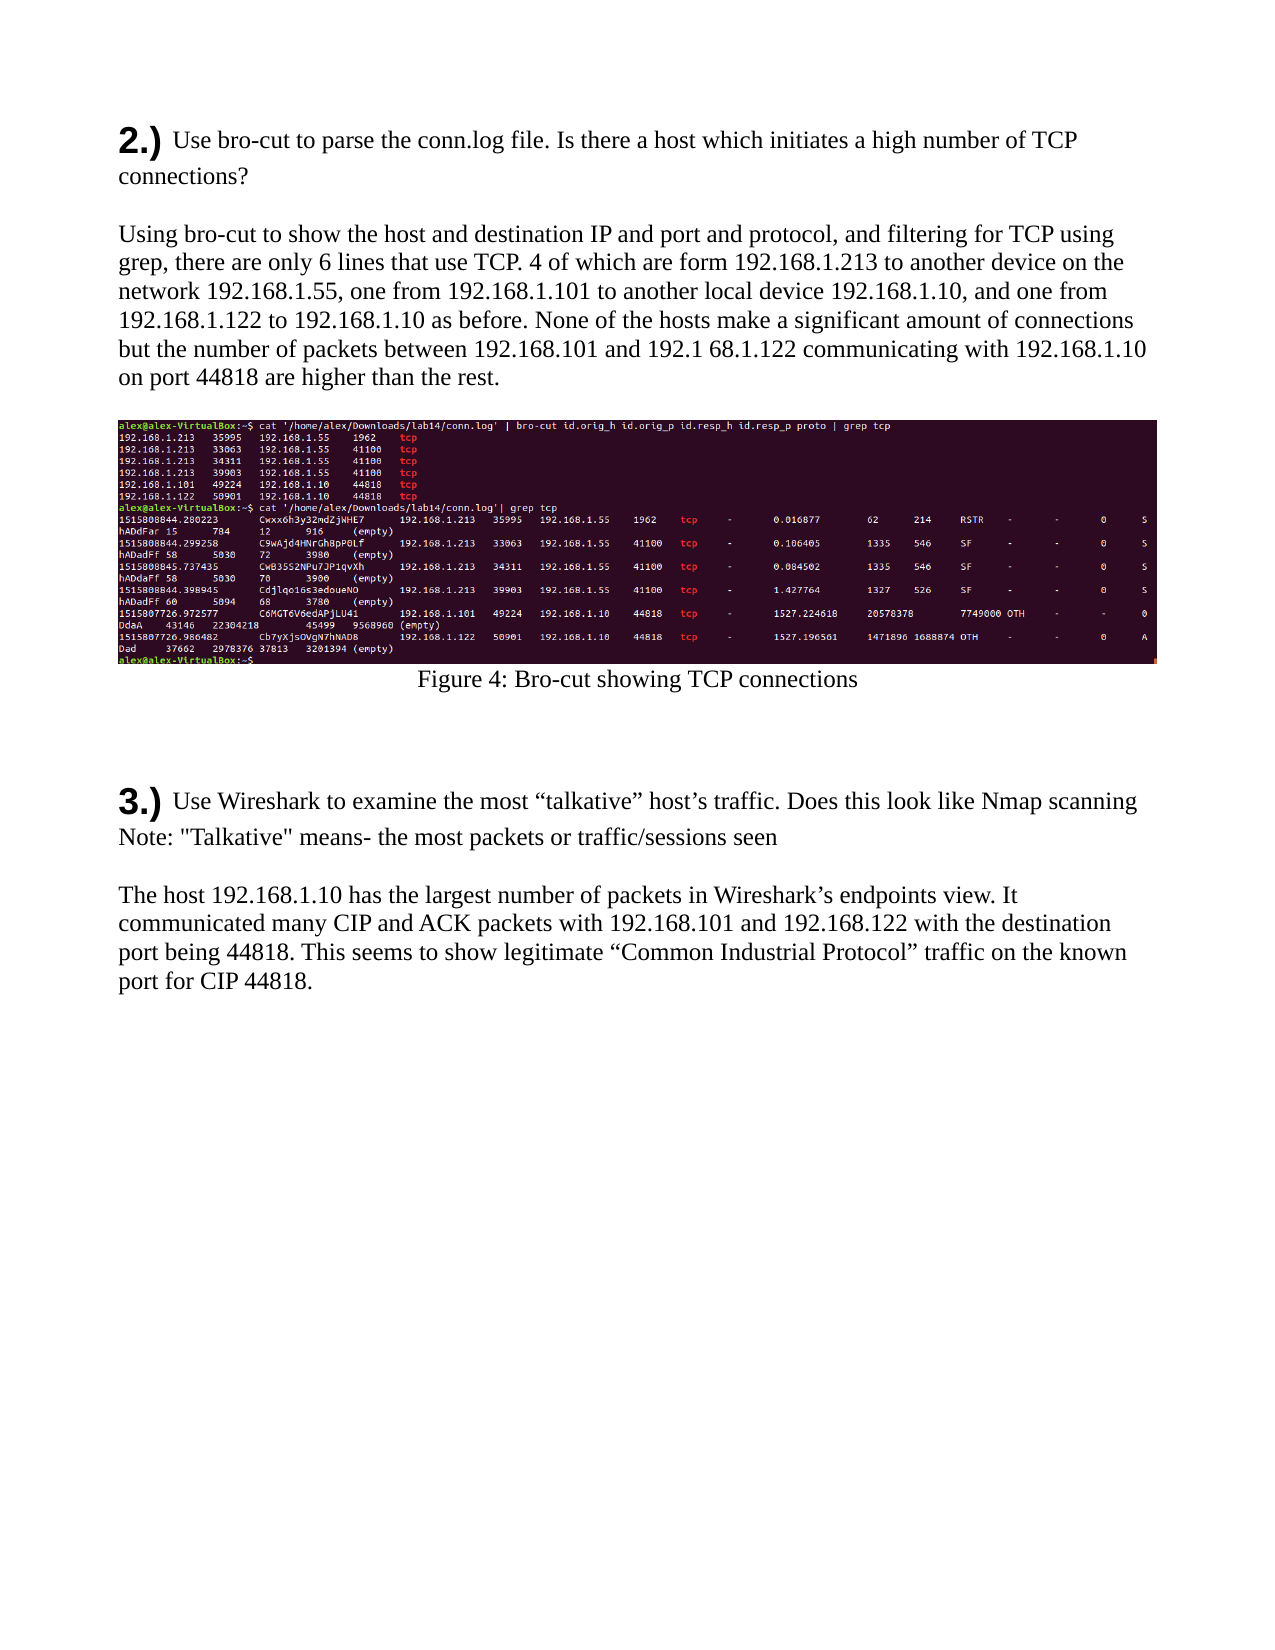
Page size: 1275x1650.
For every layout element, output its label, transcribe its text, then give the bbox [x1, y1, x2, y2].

subtitle 3.) [118, 779, 172, 822]
subtitle 2.) [118, 118, 172, 161]
text The host 192.168.1.10 has the largest number of packets in Wireshark’s endpoints view. It communicated many CIP and ACK packets with 192.168.101 and 192.168.122 with the destination port being 44818. This seems to show legitimate “Common Industrial Protocol” traffic on the known port for CIP 44818. [118, 880, 1157, 995]
picture [118, 420, 1157, 664]
text Use bro-cut to parse the conn.log file. Is there a host which initiates a high number of TCP connections? [118, 118, 1157, 190]
text Figure 4: Bro-cut showing TCP connections [118, 664, 1157, 693]
text Use Wireshark to examine the most “talkative” host’s traffic. Does this look like Nmap scanning Note: "Talkative" means- the most packets or traffic/sessions seen [118, 779, 1157, 851]
text Using bro-cut to show the host and destination IP and port and protocol, and filtering for TCP using grep, there are only 6 lines that use TCP. 4 of which are form 192.168.1.213 to another device on the network 192.168.1.55, one from 192.168.1.101 to another local device 192.168.1.10, and one from 192.168.1.122 to 192.168.1.10 as before. None of the hosts make a significant amount of connections but the number of packets between 192.168.101 and 192.1 68.1.122 communicating with 192.168.1.10 on port 44818 are higher than the rest. [118, 219, 1157, 391]
